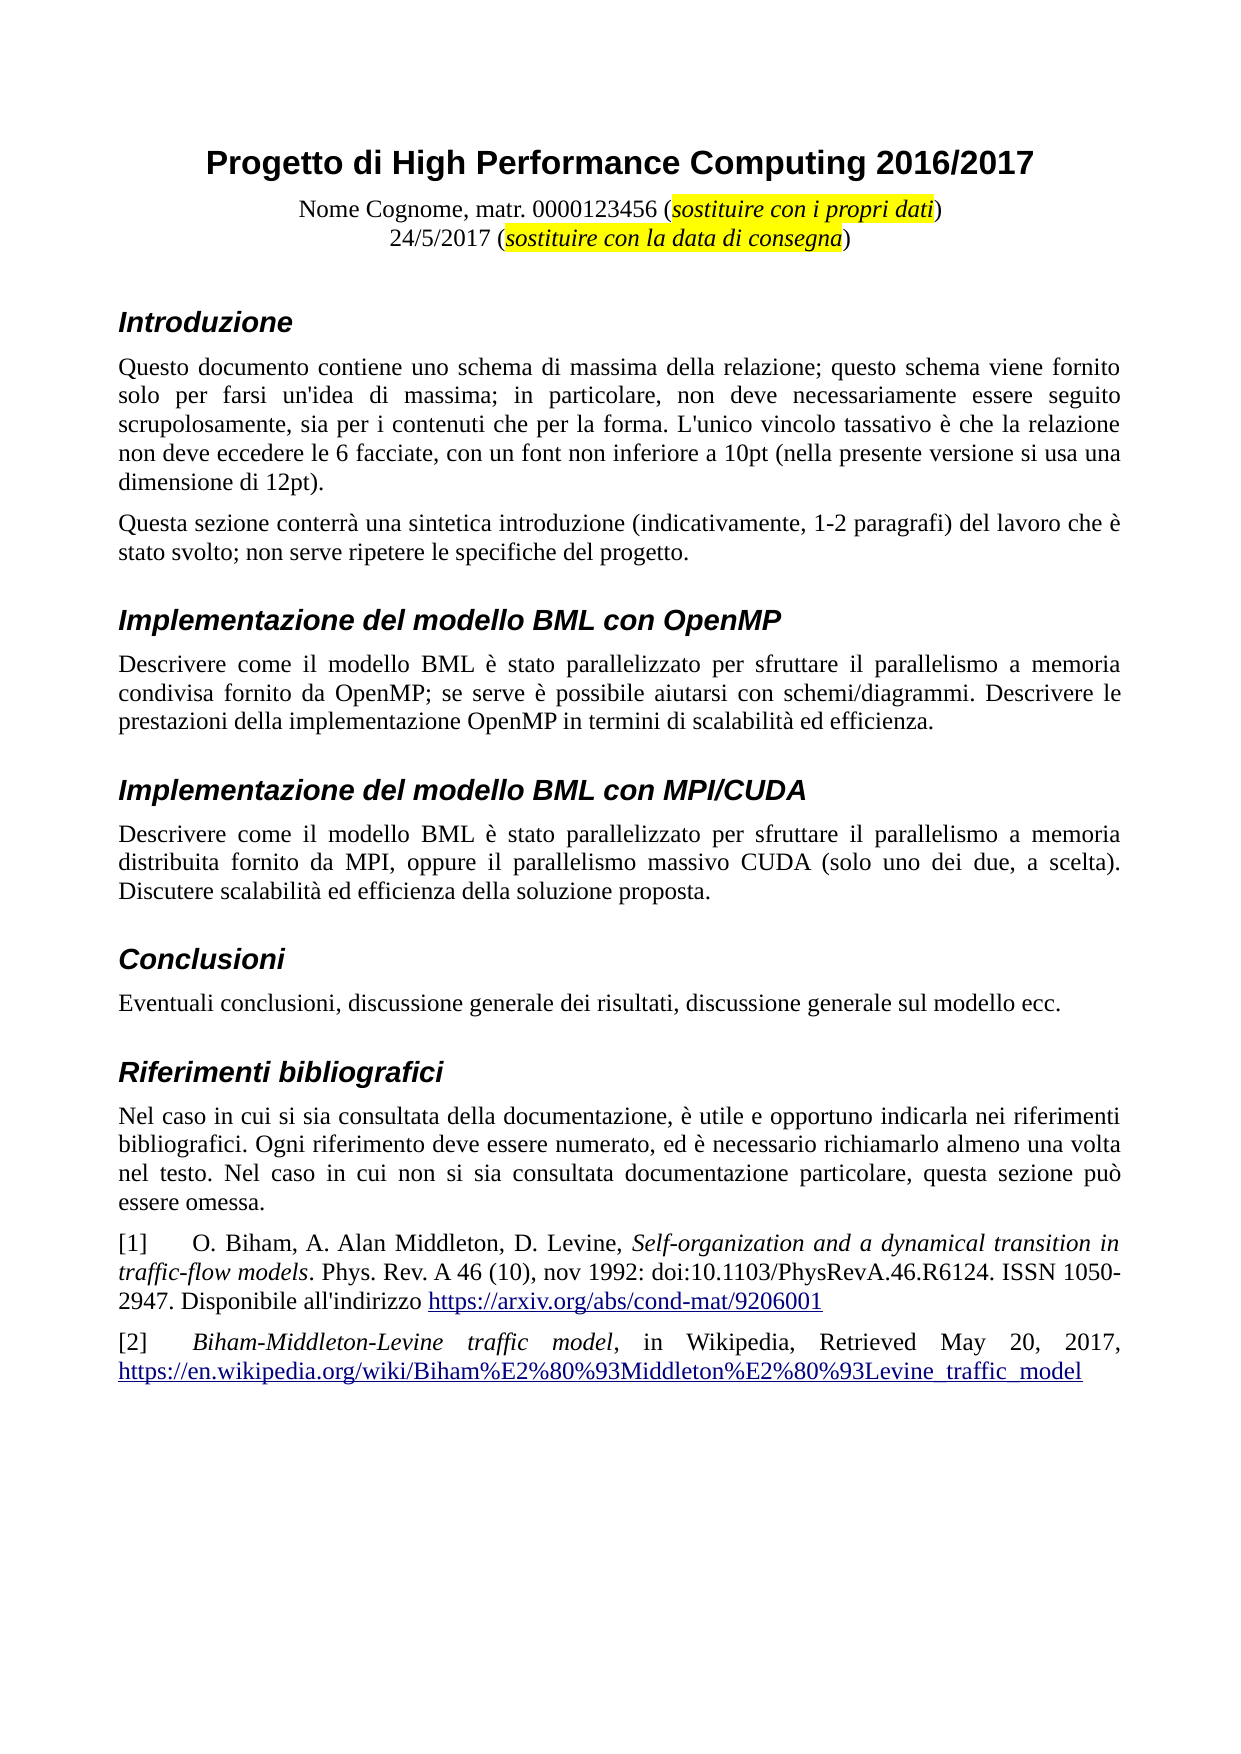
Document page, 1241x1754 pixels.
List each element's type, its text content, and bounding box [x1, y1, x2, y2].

text Descrivere come il modello BML è stato parallelizzato per sfruttare il parallelismo a memoria distribuita fornito da MPI, oppure il parallelismo massivo CUDA (solo uno dei due, a scelta). Discutere scalabilità ed efficienza della soluzione proposta. [118, 819, 1122, 905]
text Eventuali conclusioni, discussione generale dei risultati, discussione generale sul modello ecc. [118, 988, 1122, 1017]
text Questo documento contiene uno schema di massima della relazione; questo schema viene fornito solo per farsi un'idea di massima; in particolare, non deve necessariamente essere seguito scrupolosamente, sia per i contenuti che per la forma. L'unico vincolo tassativo è che la relazione non deve eccedere le 6 facciate, con un font non inferiore a 10pt (nella presente versione si usa una dimensione di 12pt). [118, 352, 1122, 495]
subtitle Implementazione del modello BML con MPI/CUDA [118, 773, 1122, 806]
subtitle Implementazione del modello BML con OpenMP [118, 603, 1122, 636]
text 24/5/2017 (sostituire con la data di consegna) [118, 223, 1122, 252]
subtitle Riferimenti bibliografici [118, 1055, 1122, 1088]
text Descrivere come il modello BML è stato parallelizzato per sfruttare il parallelismo a memoria condivisa fornito da OpenMP; se serve è possibile aiutarsi con schemi/diagrammi. Descrivere le prestazioni della implementazione OpenMP in termini di scalabilità ed efficienza. [118, 649, 1122, 735]
subtitle Conclusioni [118, 942, 1122, 976]
subtitle Introduzione [118, 306, 1122, 339]
text Questa sezione conterrà una sintetica introduzione (indicativamente, 1-2 paragrafi) del lavoro che è stato svolto; non serve ripetere le specifiche del progetto. [118, 508, 1122, 565]
subtitle Progetto di High Performance Computing 2016/2017 [118, 143, 1122, 182]
text [1] O. Biham, A. Alan Middleton, D. Levine, Self-organization and a dynamical transition in traffic-flow models. Phys. Rev. A 46 (10), nov 1992: doi:10.1103/PhysRevA.46.R6124. ISSN 1050-2947. Disponibile all'indirizzo https://arxiv.org/abs/cond-mat/9206001 [118, 1228, 1122, 1314]
text Nel caso in cui si sia consultata della documentazione, è utile e opportuno indicarla nei riferimenti bibliografici. Ogni riferimento deve essere numerato, ed è necessario richiamarlo almeno una volta nel testo. Nel caso in cui non si sia consultata documentazione particolare, questa sezione può essere omessa. [118, 1101, 1122, 1216]
text [2] Biham-Middleton-Levine traffic model, in Wikipedia, Retrieved May 20, 2017, https://en.wikipedia.org/wiki/Biham%E2%80%93Middleton%E2%80%93Levine_traffic_model [118, 1327, 1122, 1384]
text Nome Cognome, matr. 0000123456 (sostituire con i propri dati) [118, 194, 1122, 223]
